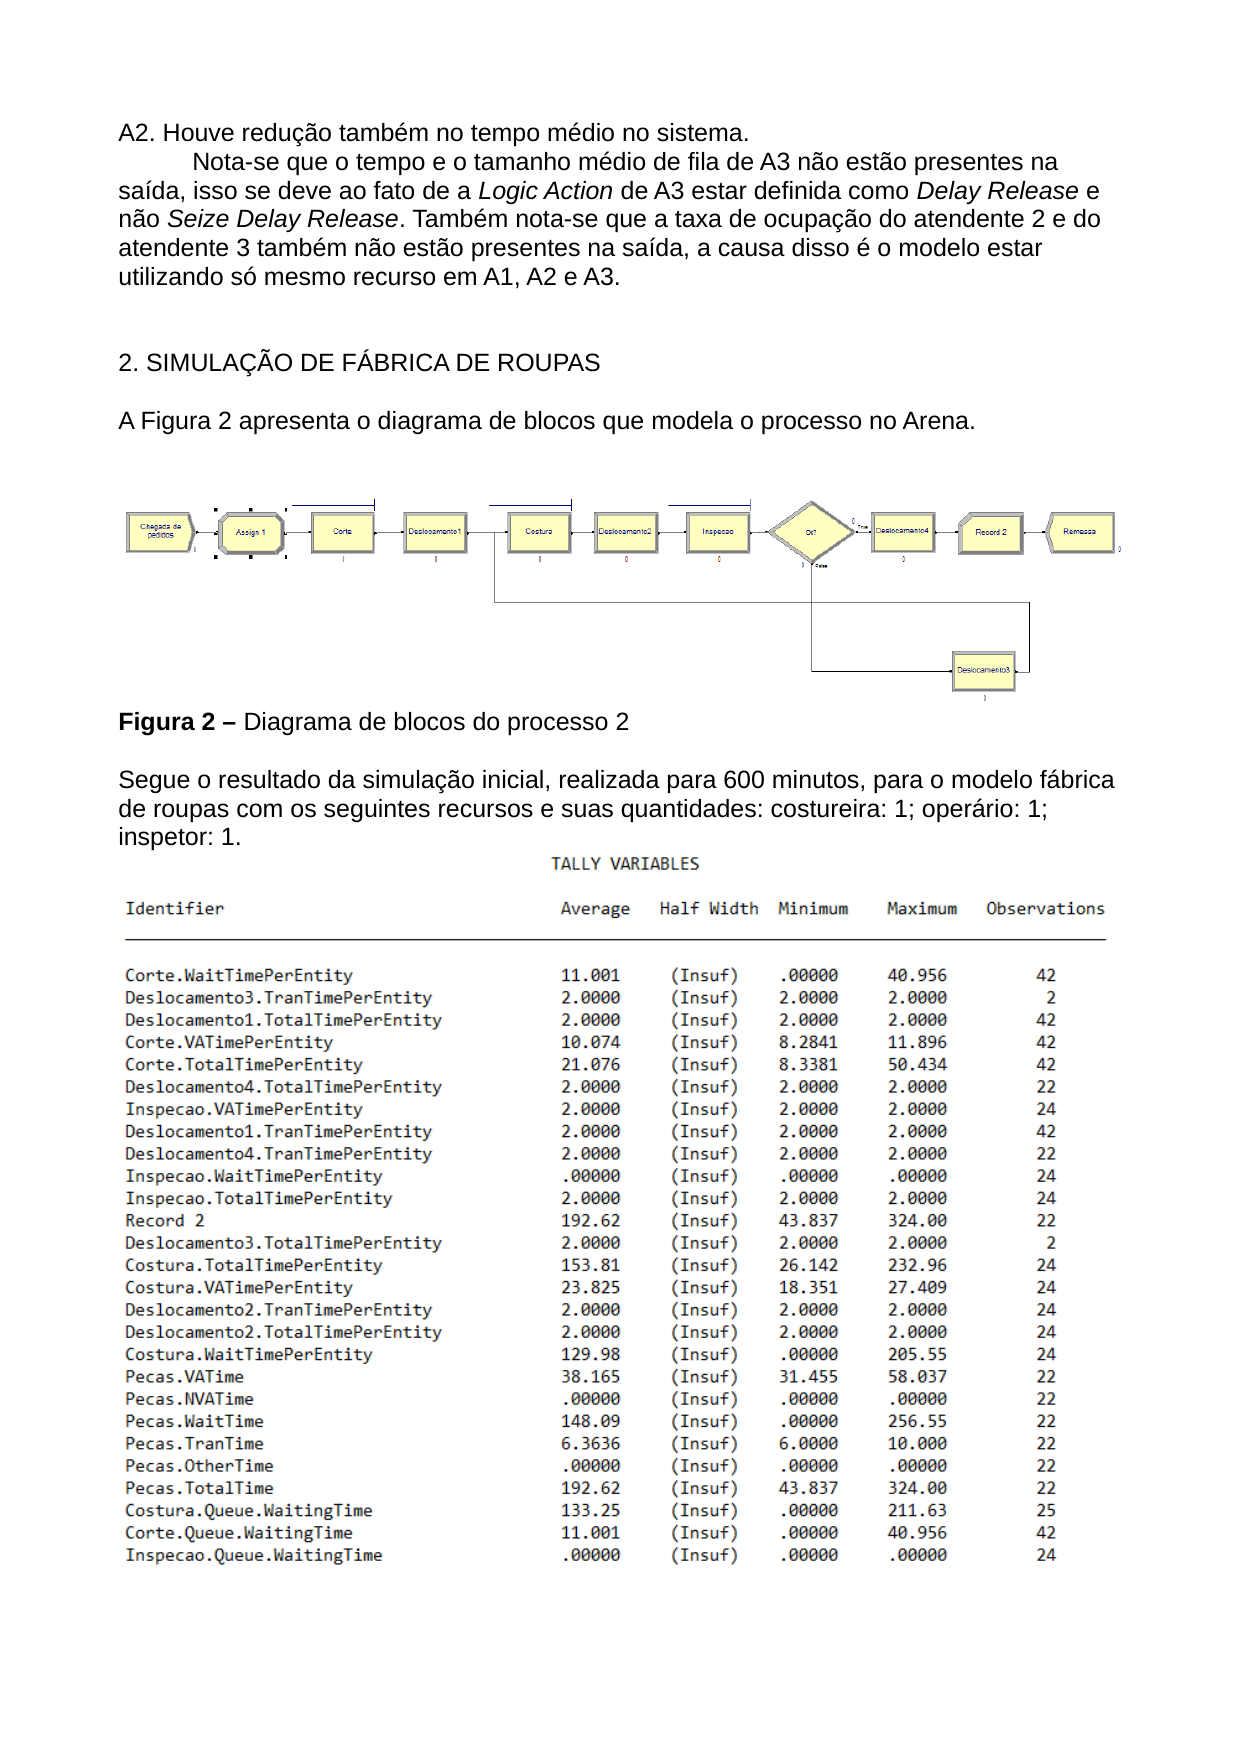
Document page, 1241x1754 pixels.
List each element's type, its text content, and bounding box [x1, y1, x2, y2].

text A2. Houve redução também no tempo médio no sistema. [118, 118, 1122, 147]
text A Figura 2 apresenta o diagrama de blocos que modela o processo no Arena. [118, 406, 1122, 434]
text Figura 2 – Diagrama de blocos do processo 2 [118, 708, 1122, 736]
text 2. SIMULAÇÃO DE FÁBRICA DE ROUPAS [118, 348, 1122, 377]
picture [118, 851, 1123, 1582]
picture [118, 463, 1123, 708]
text Segue o resultado da simulação inicial, realizada para 600 minutos, para o modelo fábrica de roupas com os seguintes recursos e suas quantidades: costureira: 1; operário: 1; inspetor: 1. [118, 765, 1122, 851]
text Nota-se que o tempo e o tamanho médio de fila de A3 não estão presentes na saída, isso se deve ao fato de a Logic Action de A3 estar definida como Delay Release e não Seize Delay Release. Também nota-se que a taxa de ocupação do atendente 2 e do atendente 3 também não estão presentes na saída, a causa disso é o modelo estar utilizando só mesmo recurso em A1, A2 e A3. [118, 147, 1122, 291]
